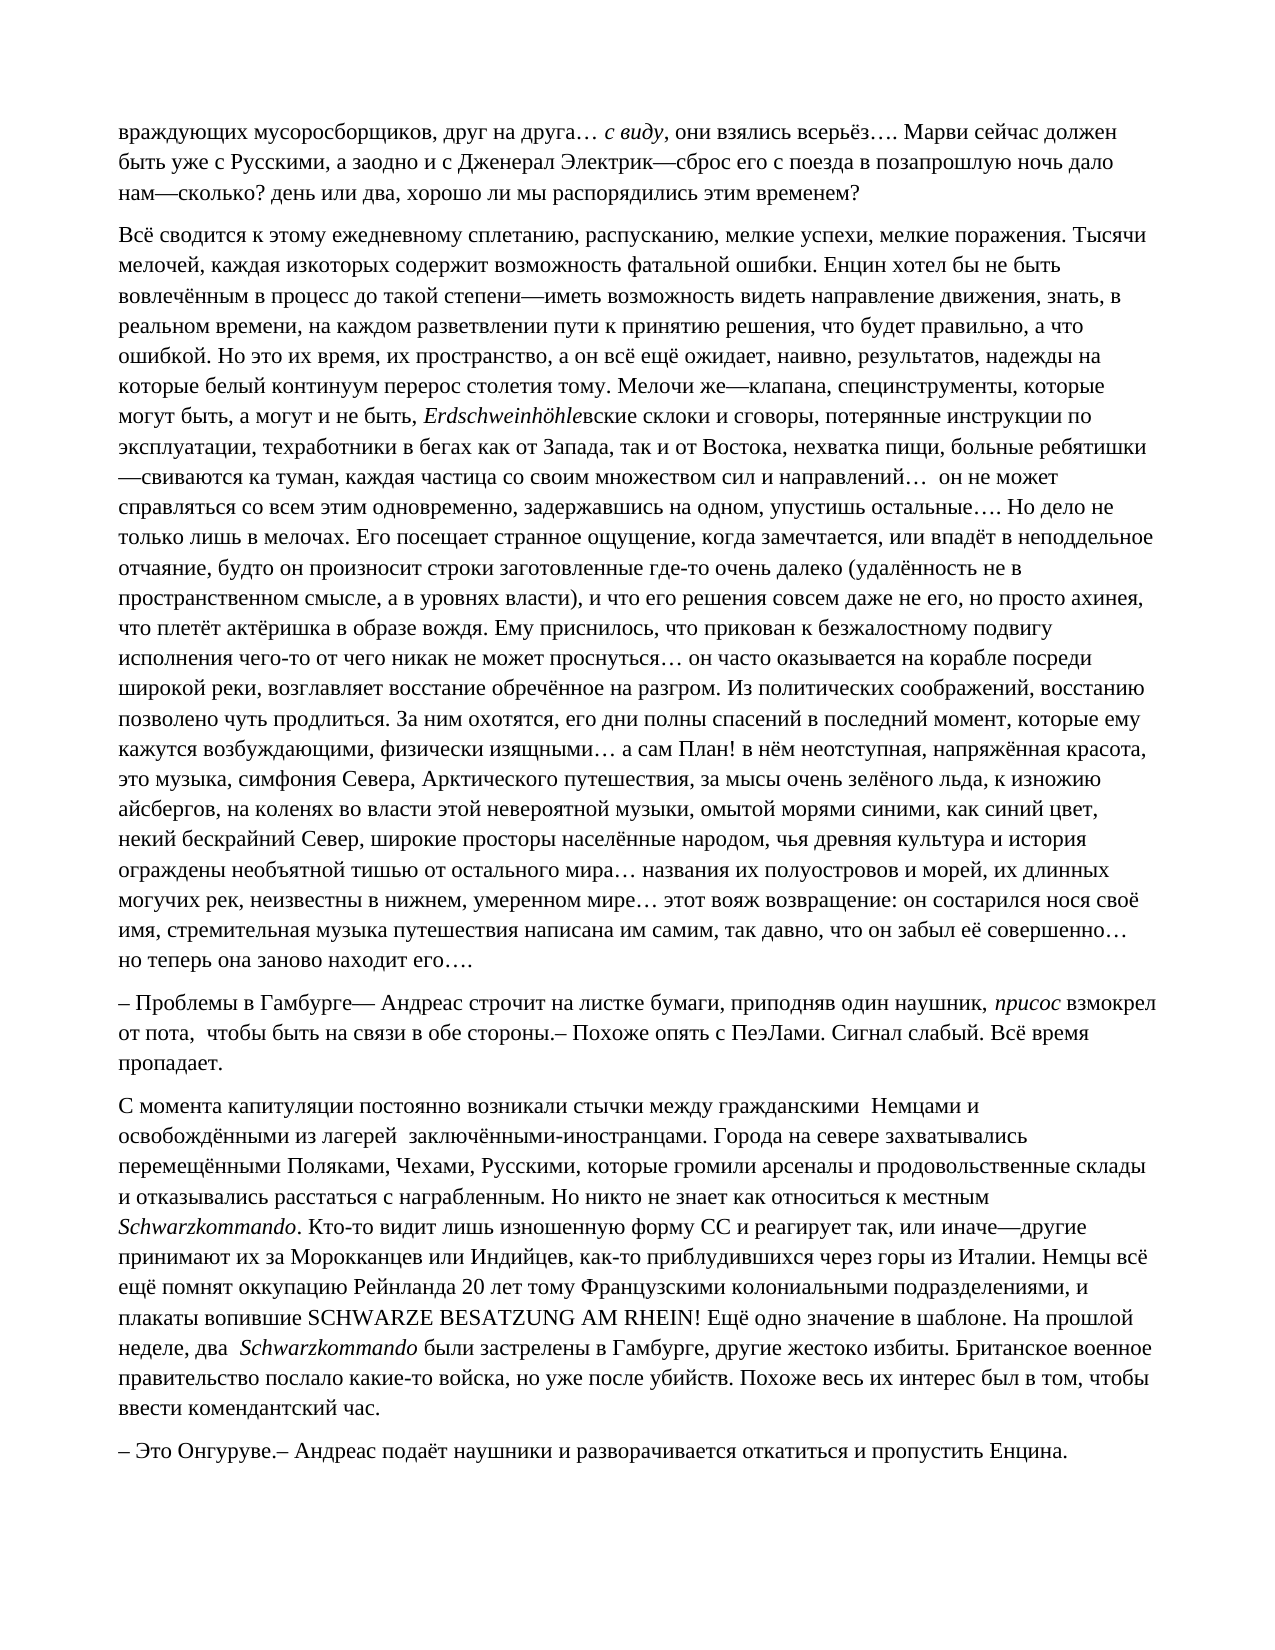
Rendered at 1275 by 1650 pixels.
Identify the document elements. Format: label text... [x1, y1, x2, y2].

text С момента капитуляции постоянно возникали стычки между гражданскими Немцами и освобождёнными из лагерей заключёнными-иностранцами. Города на севере захватывались перемещёнными Поляками, Чехами, Русскими, которые громили арсеналы и продовольственные склады и отказывались расстаться с награбленным. Но никто не знает как относиться к местным Schwarzkommando. Кто-то видит лишь изношенную форму СС и реагирует так, или иначе—другие принимают их за Морокканцев или Индийцев, как-то приблудившихся через горы из Италии. Немцы всё ещё помнят оккупацию Рейнланда 20 лет тому Французскими колониальными подразделениями, и плакаты вопившие SCHWARZE BESATZUNG AM RHEIN! Ещё одно значение в шаблоне. На прошлой неделе, два Schwarzkommando были застрелены в Гамбурге, другие жестоко избиты. Британское военное правительство послало какие-то войска, но уже после убийств. Похоже весь их интерес был в том, чтобы ввести комендантский час. [118, 1092, 1157, 1421]
text враждующих мусоросборщиков, друг на друга… с виду, они взялись всерьёз…. Марви сейчас должен быть уже с Русскими, а заодно и с Дженерал Электрик—сброс его с поезда в позапрошлую ночь дало нам—сколько? день или два, хорошо ли мы распорядились этим временем? [118, 118, 1157, 205]
text – Это Онгуруве.– Андреас подаёт наушники и разворачивается откатиться и пропустить Енцина. [118, 1437, 1157, 1463]
text Всё сводится к этому ежедневному сплетанию, распусканию, мелкие успехи, мелкие поражения. Тысячи мелочей, каждая изкоторых содержит возможность фатальной ошибки. Енцин хотел бы не быть вовлечённым в процесс до такой степени—иметь возможность видеть направление движения, знать, в реальном времени, на каждом разветвлении пути к принятию решения, что будет правильно, а что ошибкой. Но это их время, их пространство, а он всё ещё ожидает, наивно, результатов, надежды на которые белый континуум перерос столетия тому. Мелочи же—клапана, специнструменты, которые могут быть, а могут и не быть, Erdschweinhöhleвские склоки и сговоры, потерянные инструкции по эксплуатации, техработники в бегах как от Запада, так и от Востока, нехватка пищи, больные ребятишки—свиваются ка туман, каждая частица со своим множеством сил и направлений… он не может справляться со всем этим одновременно, задержавшись на одном, упустишь остальные…. Но дело не только лишь в мелочах. Его посещает странное ощущение, когда замечтается, или впадёт в неподдельное отчаяние, будто он произносит строки заготовленные где-то очень далеко (удалённость не в пространственном смысле, а в уровнях власти), и что его решения совсем даже не его, но просто ахинея, что плетёт актёришка в образе вождя. Ему приснилось, что прикован к безжалостному подвигу исполнения чего-то от чего никак не может проснуться… он часто оказывается на корабле посреди широкой реки, возглавляет восстание обречённое на разгром. Из политических соображений, восстанию позволено чуть продлиться. За ним охотятся, его дни полны спасений в последний момент, которые ему кажутся возбуждающими, физически изящными… а сам План! в нём неотступная, напряжённая красота, это музыка, симфония Севера, Арктического путешествия, за мысы очень зелёного льда, к изножию айсбергов, на коленях во власти этой невероятной музыки, омытой морями синими, как синий цвет, некий бескрайний Север, широкие просторы населённые народом, чья древняя культура и история ограждены необъятной тишью от остального мира… названия их полуостровов и морей, их длинных могучих рек, неизвестны в нижнем, умеренном мире… этот вояж возвращение: он состарился нося своё имя, стремительная музыка путешествия написана им самим, так давно, что он забыл её совершенно… но теперь она заново находит его…. [118, 221, 1157, 973]
text – Проблемы в Гамбурге— Андреас строчит на листке бумаги, приподняв один наушник, присос взмокрел от пота, чтобы быть на связи в обе стороны.– Похоже опять с ПеэЛами. Сигнал слабый. Всё время пропадает. [118, 989, 1157, 1076]
